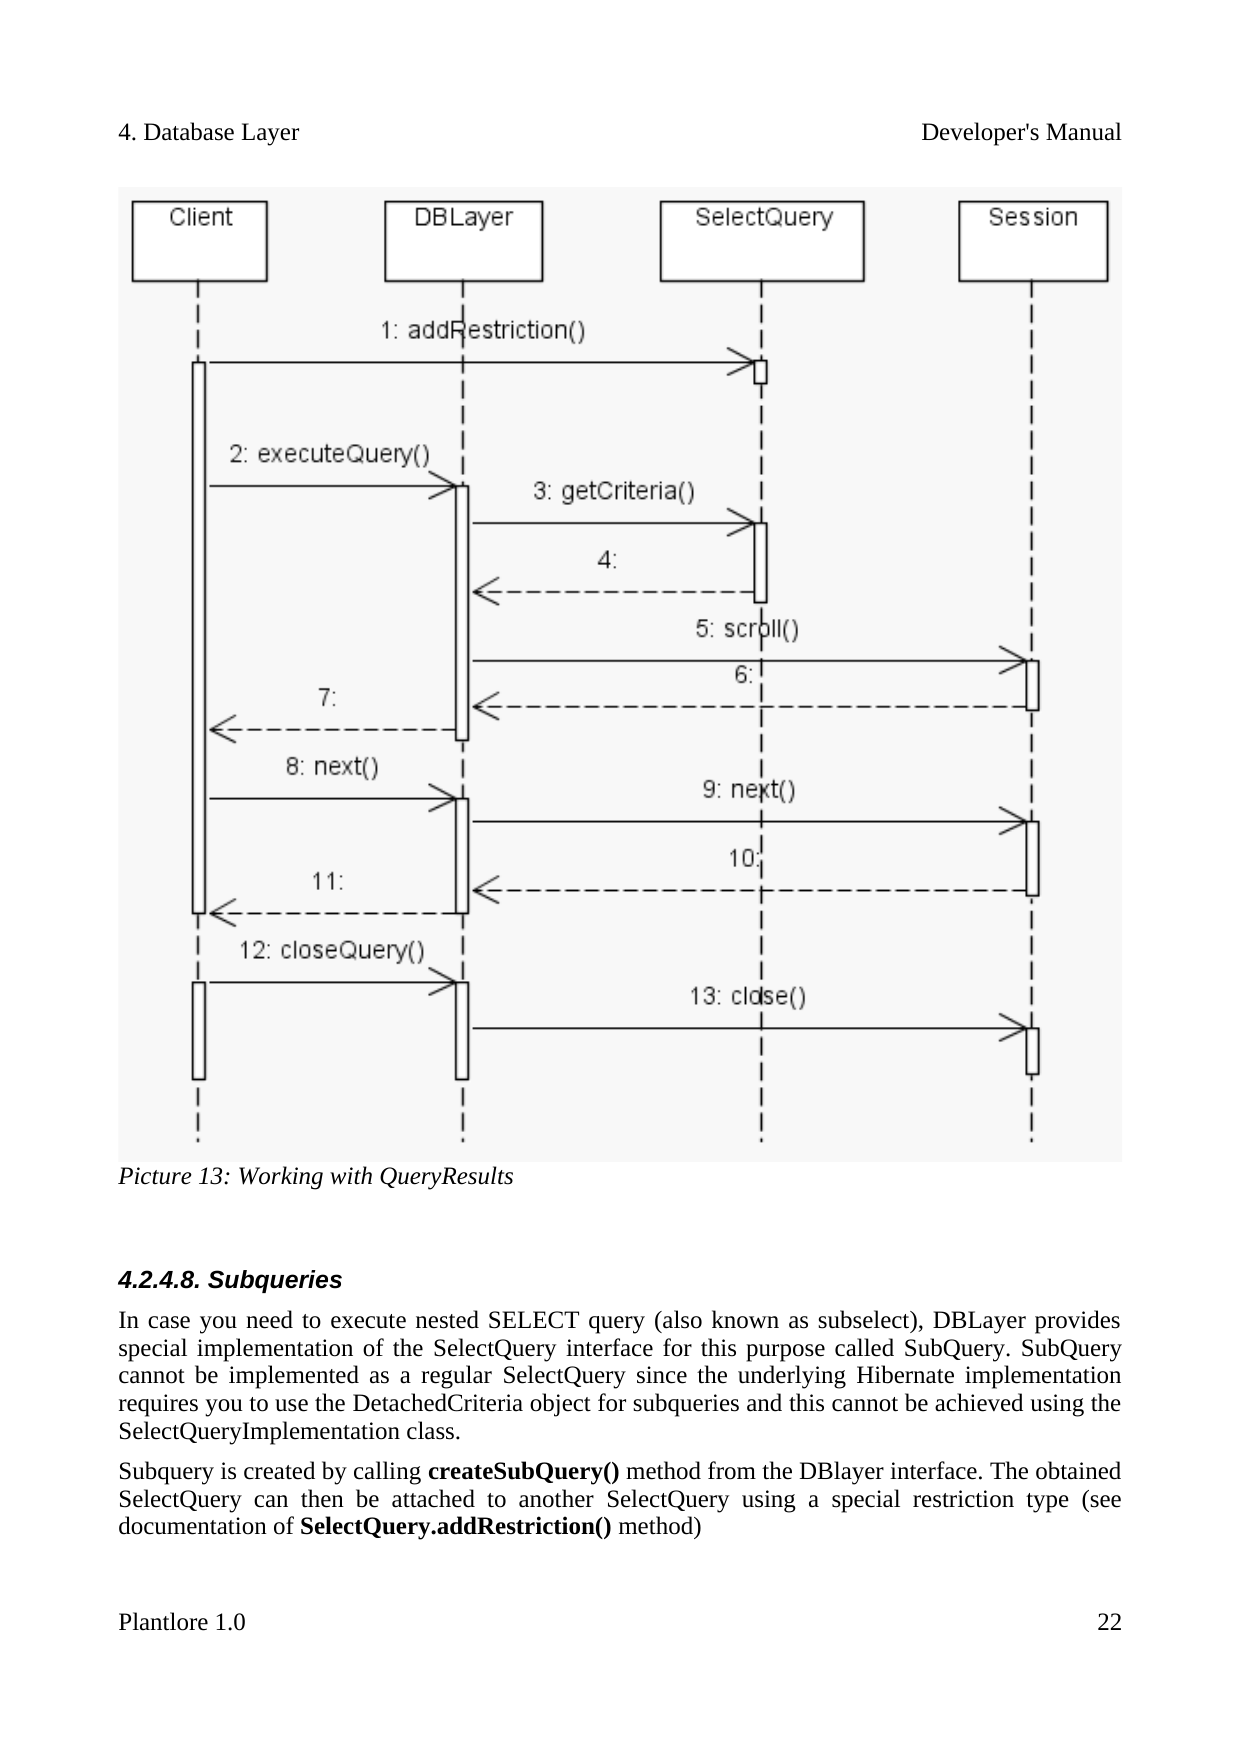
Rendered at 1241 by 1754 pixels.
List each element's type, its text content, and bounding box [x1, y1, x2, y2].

text Subquery is created by calling createSubQuery() method from the DBlayer interface. The obtained SelectQuery can then be attached to another SelectQuery using a special restriction type (see documentation of SelectQuery.addRestriction() method) [118, 1457, 1122, 1540]
text In case you need to execute nested SELECT query (also known as subselect), DBLayer provides special implementation of the SelectQuery interface for this purpose called SubQuery. SubQuery cannot be implemented as a regular SelectQuery since the underlying Hibernate implementation requires you to use the DetachedCriteria object for subqueries and this cannot be achieved using the SelectQueryImplementation class. [118, 1306, 1122, 1444]
subtitle 4.2.4.8. Subqueries [118, 1266, 1122, 1293]
picture [118, 187, 1123, 1162]
text Picture 13: Working with QueryResults [118, 1162, 1122, 1189]
